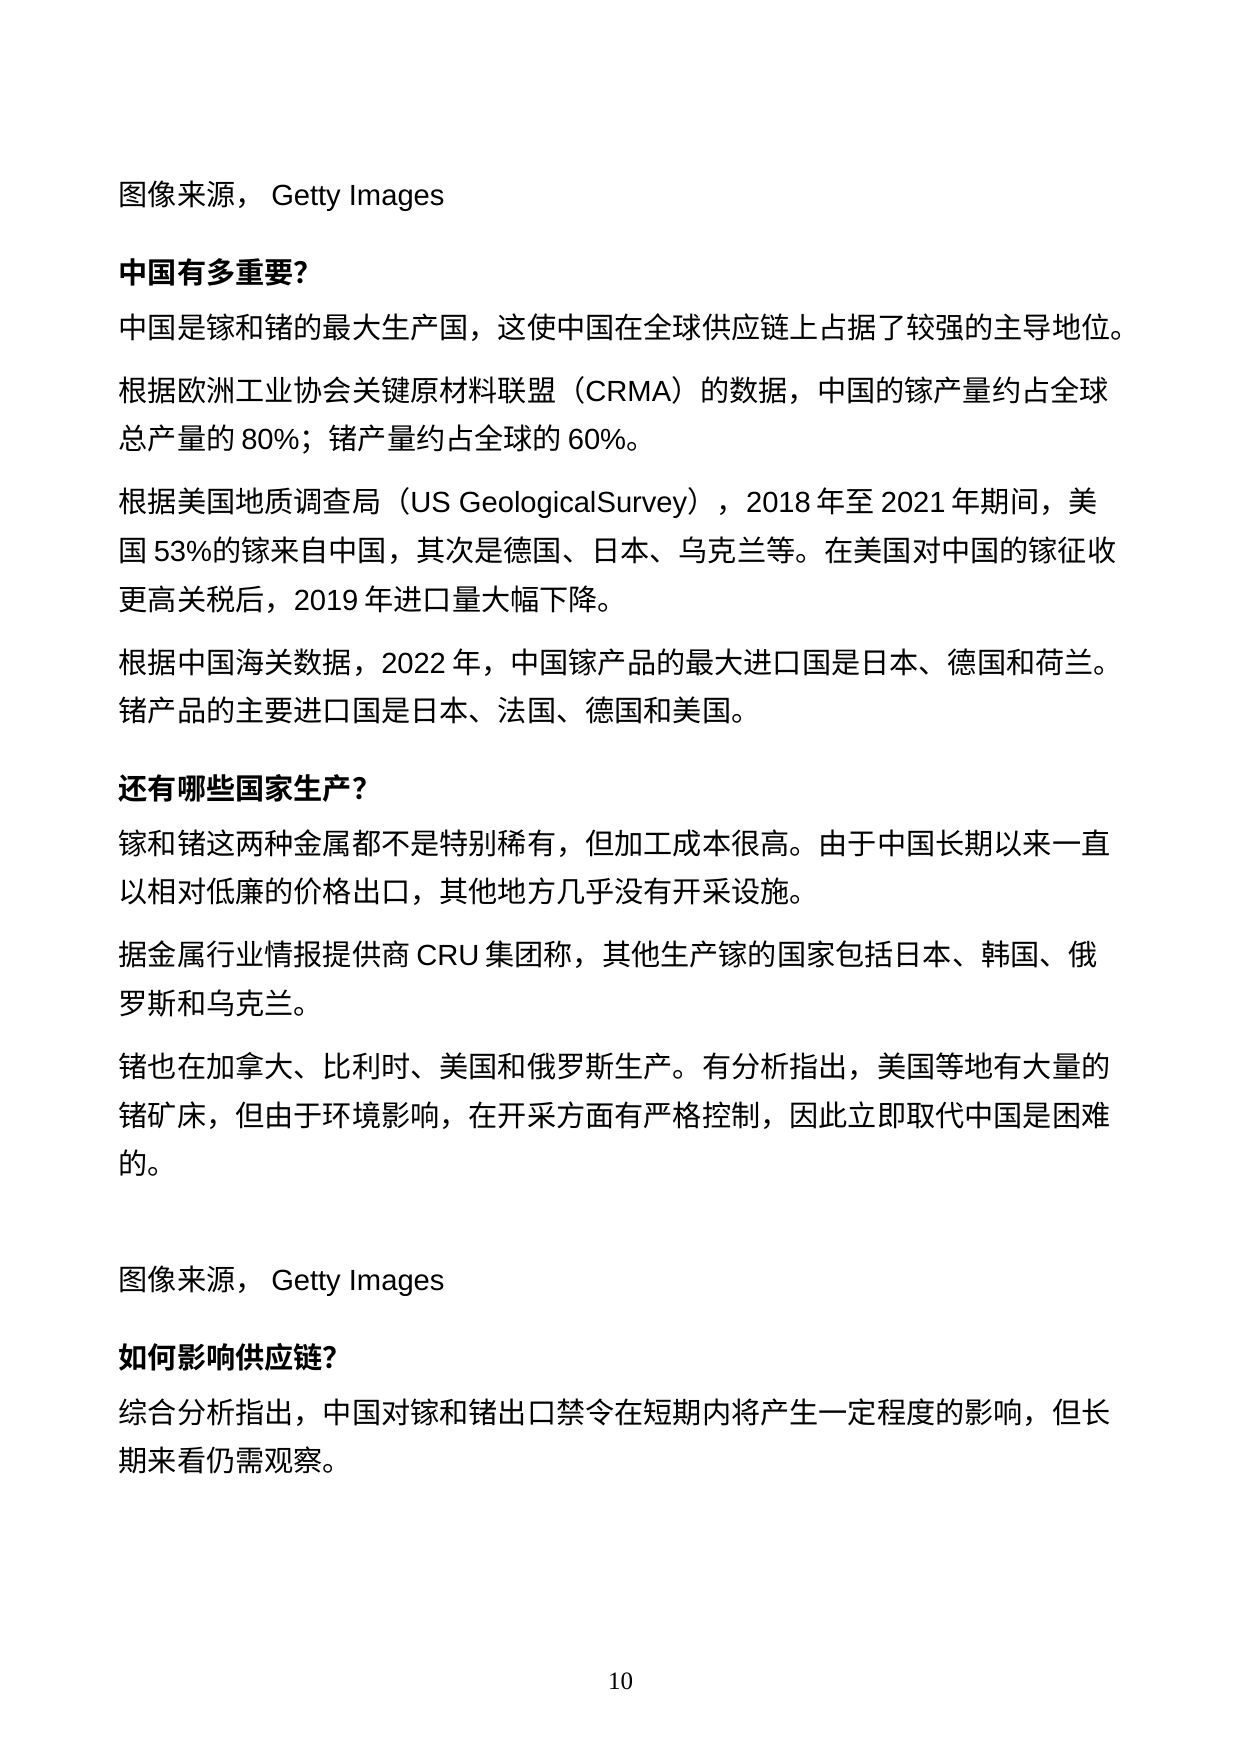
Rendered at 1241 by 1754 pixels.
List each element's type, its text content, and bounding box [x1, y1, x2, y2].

subtitle 如何影响供应链？ [118, 1334, 1122, 1377]
text 锗也在加拿大、比利时、美国和俄罗斯生产。有分析指出，美国等地有大量的锗矿床，但由于环境影响，在开采方面有严格控制，因此立即取代中国是困难的。 [118, 1043, 1122, 1183]
text 根据欧洲工业协会关键原材料联盟（CRMA）的数据，中国的镓产量约占全球总产量的80%；锗产量约占全球的60%。 [118, 367, 1122, 458]
text 图像来源， Getty Images [118, 172, 1122, 214]
subtitle 中国有多重要？ [118, 249, 1122, 292]
text 根据中国海关数据，2022年，中国镓产品的最大进口国是日本、德国和荷兰。锗产品的主要进口国是日本、法国、德国和美国。 [118, 639, 1122, 730]
subtitle 还有哪些国家生产？ [118, 765, 1122, 808]
text 根据美国地质调查局（US GeologicalSurvey），2018年至2021年期间，美国53%的镓来自中国，其次是德国、日本、乌克兰等。在美国对中国的镓征收更高关税后，2019年进口量大幅下降。 [118, 479, 1122, 618]
text 镓和锗这两种金属都不是特别稀有，但加工成本很高。由于中国长期以来一直以相对低廉的价格出口，其他地方几乎没有开采设施。 [118, 820, 1122, 911]
text 中国是镓和锗的最大生产国，这使中国在全球供应链上占据了较强的主导地位。 [118, 304, 1122, 346]
text 图像来源， Getty Images [118, 1257, 1122, 1299]
text 据金属行业情报提供商CRU集团称，其他生产镓的国家包括日本、韩国、俄罗斯和乌克兰。 [118, 932, 1122, 1023]
text 综合分析指出，中国对镓和锗出口禁令在短期内将产生一定程度的影响，但长期来看仍需观察。 [118, 1389, 1122, 1480]
